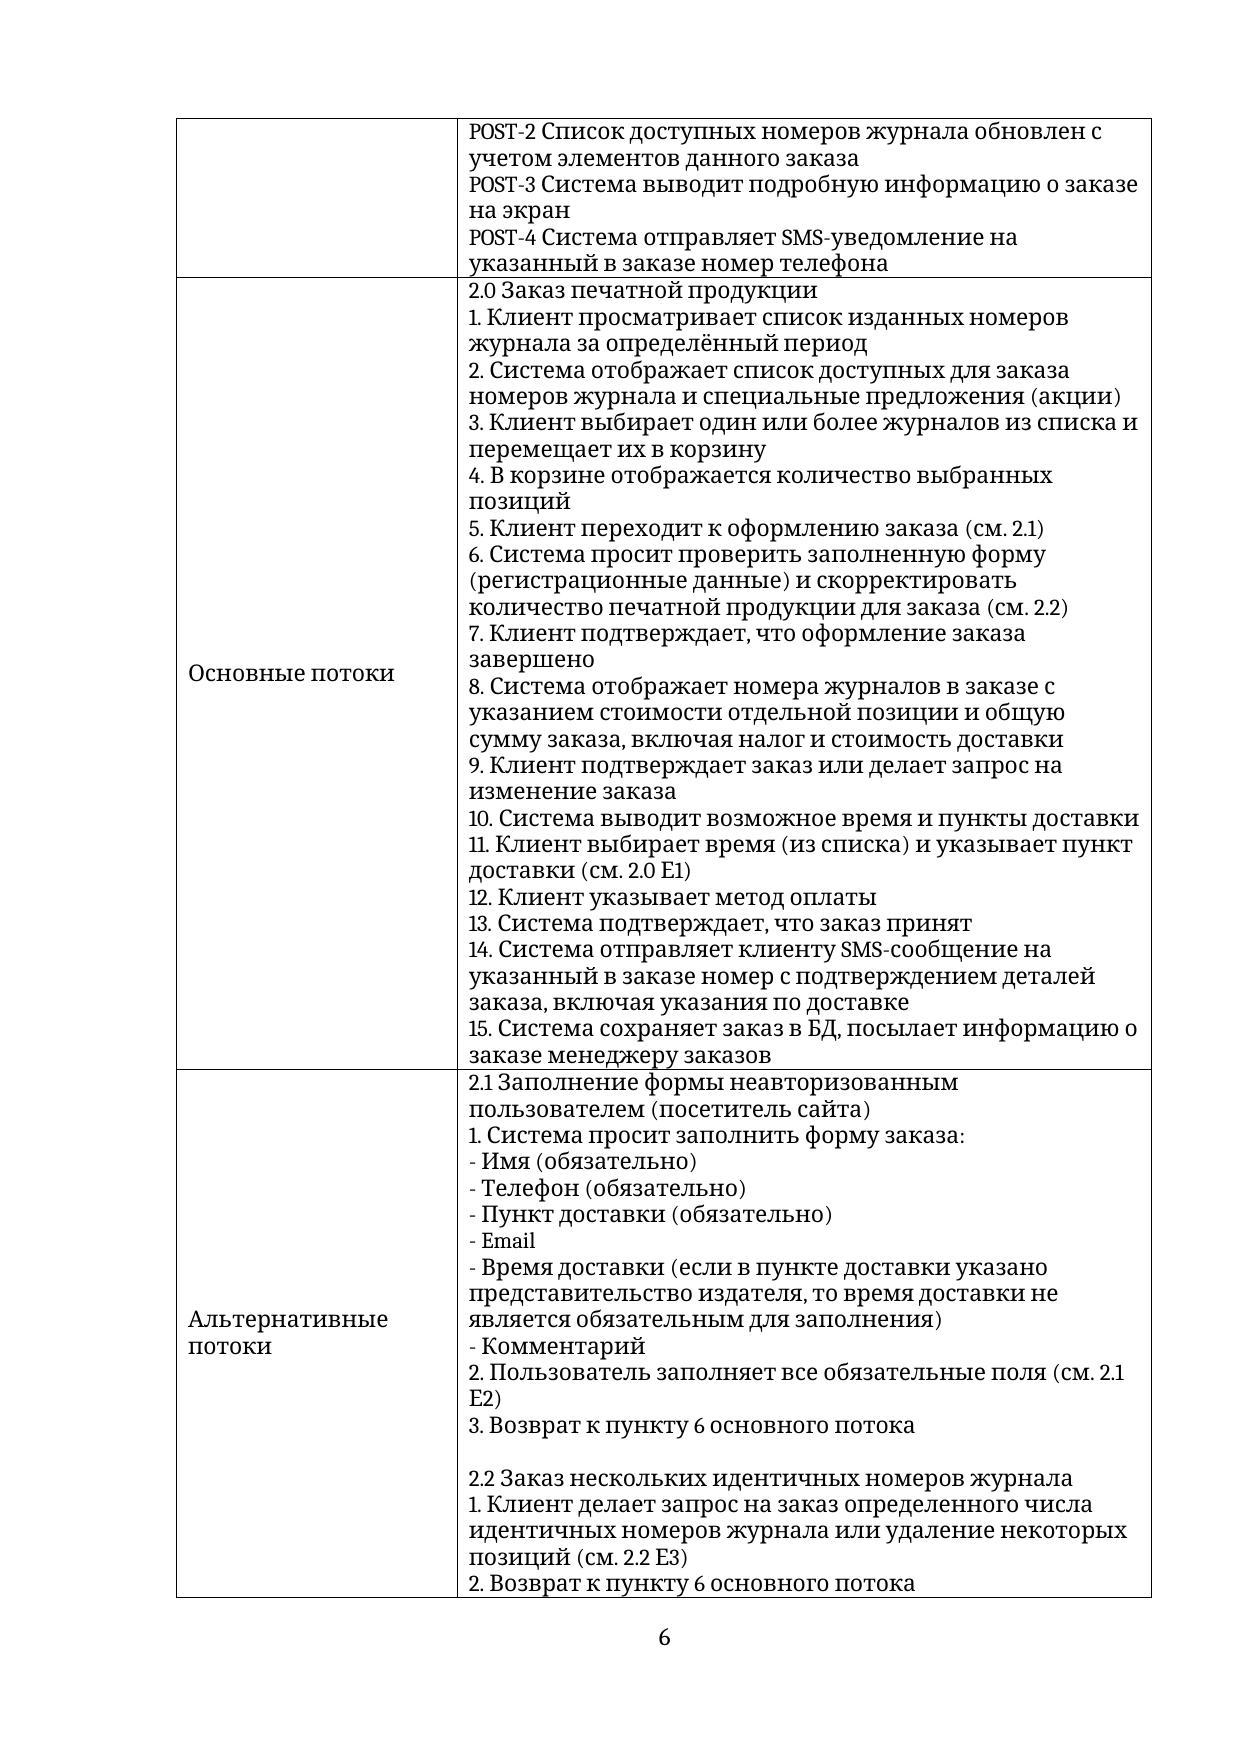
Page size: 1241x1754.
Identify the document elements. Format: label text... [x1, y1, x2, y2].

table_cell 2.0 Заказ печатной продукции 1. Клиент просматривает список изданных номеров журнала за определённый период 2. Система отображает список доступных для заказа номеров журнала и специальные предложения (акции) 3. Клиент выбирает один или более журналов из списка и перемещает их в корзину 4. В корзине отображается количество выбранных позиций 5. Клиент переходит к оформлению заказа (см. 2.1) 6. Система просит проверить заполненную форму (регистрационные данные) и скорректировать количество печатной продукции для заказа (см. 2.2) 7. Клиент подтверждает, что оформление заказа завершено 8. Система отображает номера журналов в заказе с указанием стоимости отдельной позиции и общую сумму заказа, включая налог и стоимость доставки 9. Клиент подтверждает заказ или делает запрос на изменение заказа 10. Система выводит возможное время и пункты доставки 11. Клиент выбирает время (из списка) и указывает пункт доставки (см. 2.0 Е1) 12. Клиент указывает метод оплаты 13. Система подтверждает, что заказ принят 14. Система отправляет клиенту SMS-сообщение на указанный в заказе номер с подтверждением деталей заказа, включая указания по доставке 15. Система сохраняет заказ в БД, посылает информацию о заказе менеджеру заказов [458, 278, 1151, 1069]
table_cell 2.1 Заполнение формы неавторизованным пользователем (посетитель сайта) 1. Система просит заполнить форму заказа: - Имя (обязательно) - Телефон (обязательно) - Пункт доставки (обязательно) - Email - Время доставки (если в пункте доставки указано представительство издателя, то время доставки не является обязательным для заполнения) - Комментарий 2. Пользователь заполняет все обязательные поля (см. 2.1 Е2) 3. Возврат к пункту 6 основного потока 2.2 Заказ нескольких идентичных номеров журнала 1. Клиент делает запрос на заказ определенного числа идентичных номеров журнала или удаление некоторых позиций (см. 2.2 Е3) 2. Возврат к пункту 6 основного потока [458, 1070, 1151, 1597]
table_cell [177, 119, 457, 277]
table_cell Альтернативные потоки [177, 1070, 457, 1597]
table_cell POST-2 Список доступных номеров журнала обновлен с учетом элементов данного заказа POST-3 Система выводит подробную информацию о заказе на экран POST-4 Система отправляет SMS-уведомление на указанный в заказе номер телефона [458, 119, 1151, 277]
table_cell Основные потоки [177, 278, 457, 1069]
